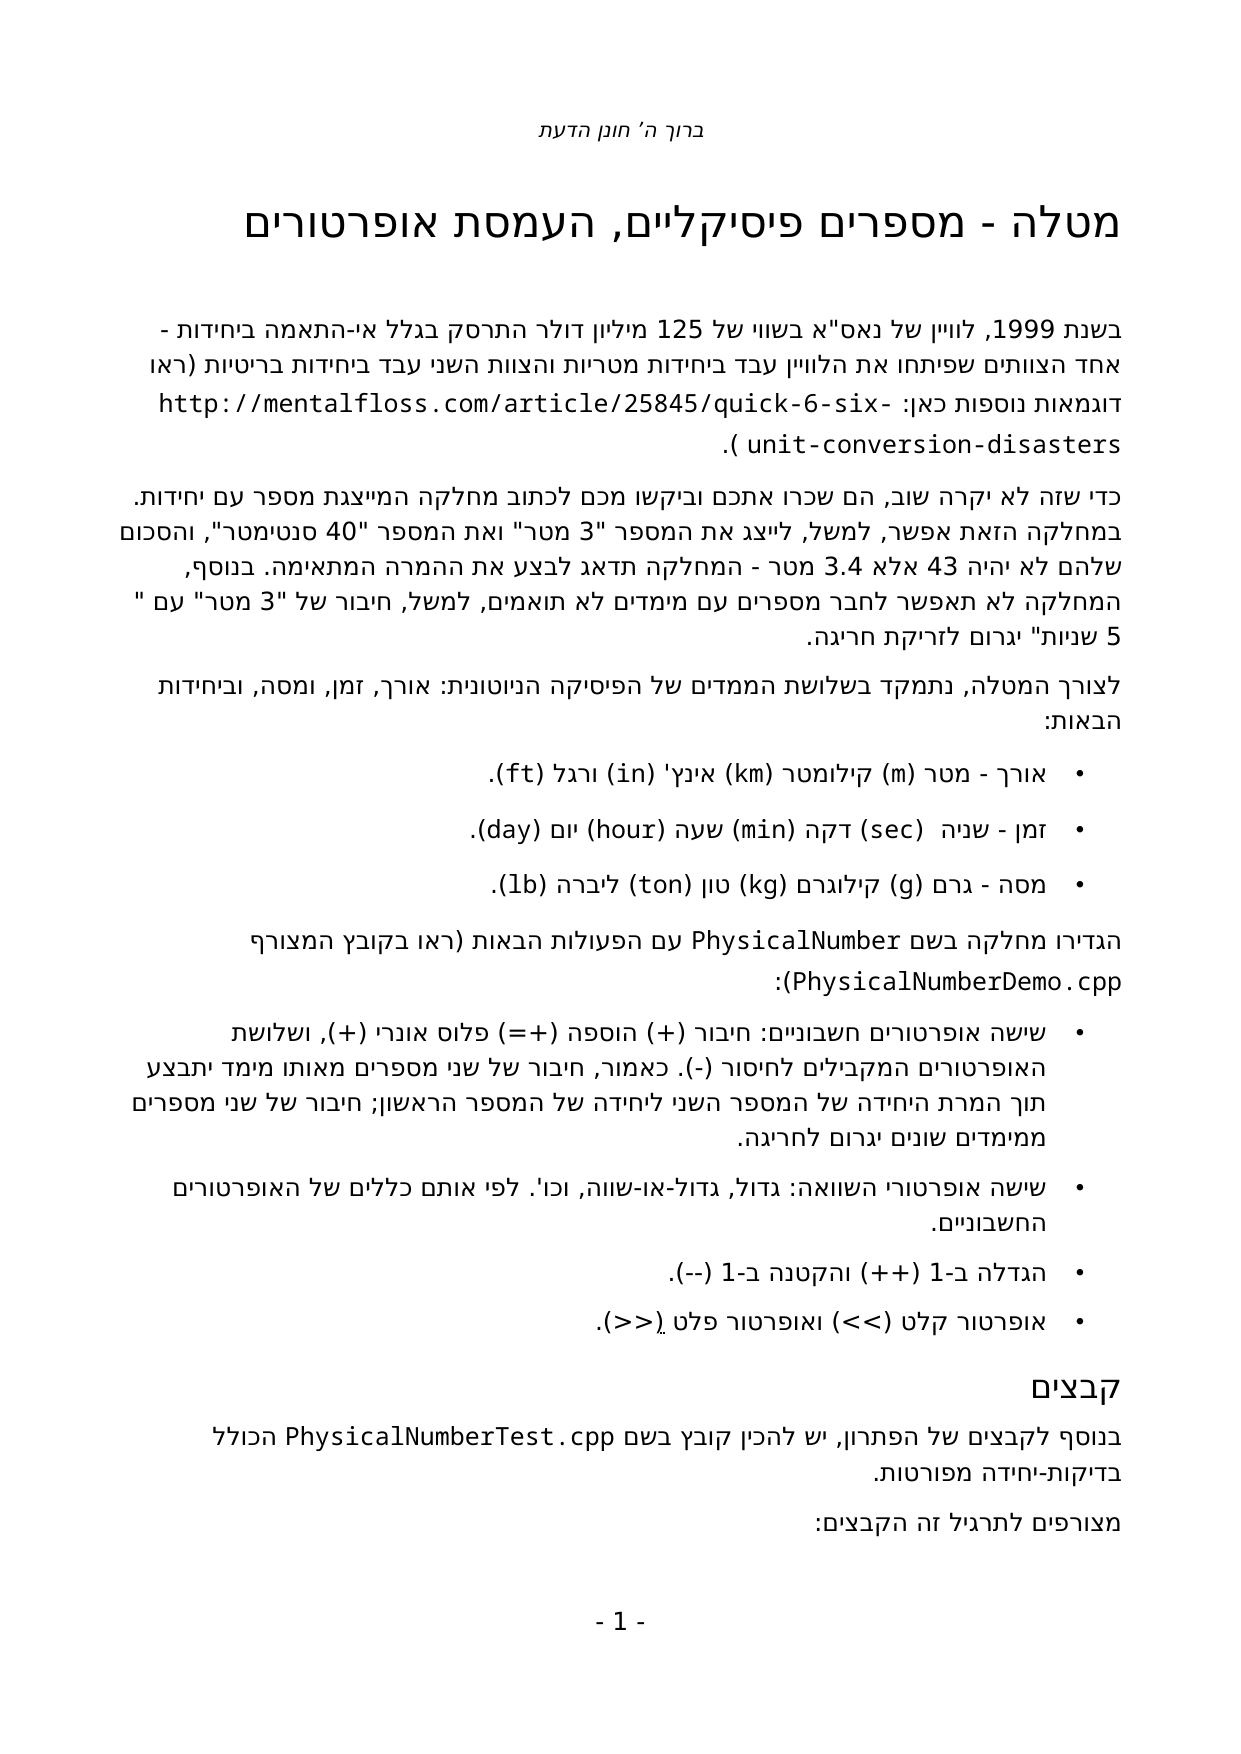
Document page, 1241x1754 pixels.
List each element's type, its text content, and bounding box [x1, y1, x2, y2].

list אורך - מטר (m) קילומטר (km) אינץ' (in) ורגל (ft). [118, 756, 1084, 790]
text כדי שזה לא יקרה שוב, הם שכרו אתכם וביקשו מכם לכתוב מחלקה המייצגת מספר עם יחידות. במחלקה הזאת אפשר, למשל, לייצג את המספר "3 מטר" ואת המספר "40 סנטימטר", והסכום שלהם לא יהיה 43 אלא 3.4 מטר - המחלקה תדאג לבצע את ההמרה המתאימה. בנוסף, המחלקה לא תאפשר לחבר מספרים עם מימדים לא תואמים, למשל, חיבור של "3 מטר" עם "5 שניות" יגרום לזריקת חריגה. [118, 482, 1122, 651]
subtitle קבצים [118, 1367, 1122, 1406]
list שישה אופרטורים חשבוניים: חיבור (+) הוספה (+=) פלוס אונרי (+), ושלושת האופרטורים המקבילים לחיסור (-). כאמור, חיבור של שני מספרים מאותו מימד יתבצע תוך המרת היחידה של המספר השני ליחידה של המספר הראשון; חיבור של שני מספרים ממימדים שונים יגרום לחריגה. [118, 1019, 1084, 1153]
text בשנת 1999, לוויין של נאס"א בשווי של 125 מיליון דולר התרסק בגלל אי-התאמה ביחידות - אחד הצוותים שפיתחו את הלוויין עבד ביחידות מטריות והצוות השני עבד ביחידות בריטיות (ראו דוגמאות נוספות כאן: http://mentalfloss.com/article/25845/quick-6-six-unit-conversion-disasters ). [118, 316, 1122, 461]
subtitle מטלה - מספרים פיסיקליים, העמסת אופרטורים [118, 197, 1122, 248]
text בנוסף לקבצים של הפתרון, יש להכין קובץ בשם PhysicalNumberTest.cpp הכולל בדיקות-יחידה מפורטות. [118, 1419, 1122, 1488]
list אופרטור קלט (>>) ואופרטור פלט (ֵֵֵ<<). [118, 1307, 1084, 1337]
list מסה - גרם (g) קילוגרם (kg) טון (ton) ליברה (lb). [118, 867, 1084, 901]
list הגדלה ב-1 (++) והקטנה ב-1 (--). [118, 1258, 1084, 1287]
text מצורפים לתרגיל זה הקבצים: [118, 1508, 1122, 1537]
list זמן - שניה (sec) דקה (min) שעה (hour) יום (day). [118, 812, 1084, 846]
text הגדירו מחלקה בשם PhysicalNumber עם הפעולות הבאות (ראו בקובץ המצורף PhysicalNumberDemo.cpp): [118, 922, 1122, 997]
list שישה אופרטורי השוואה: גדול, גדול-או-שווה, וכו'. לפי אותם כללים של האופרטורים החשבוניים. [118, 1173, 1084, 1237]
text לצורך המטלה, נתמקד בשלושת הממדים של הפיסיקה הניוטונית: אורך, זמן, ומסה, וביחידות הבאות: [118, 672, 1122, 736]
